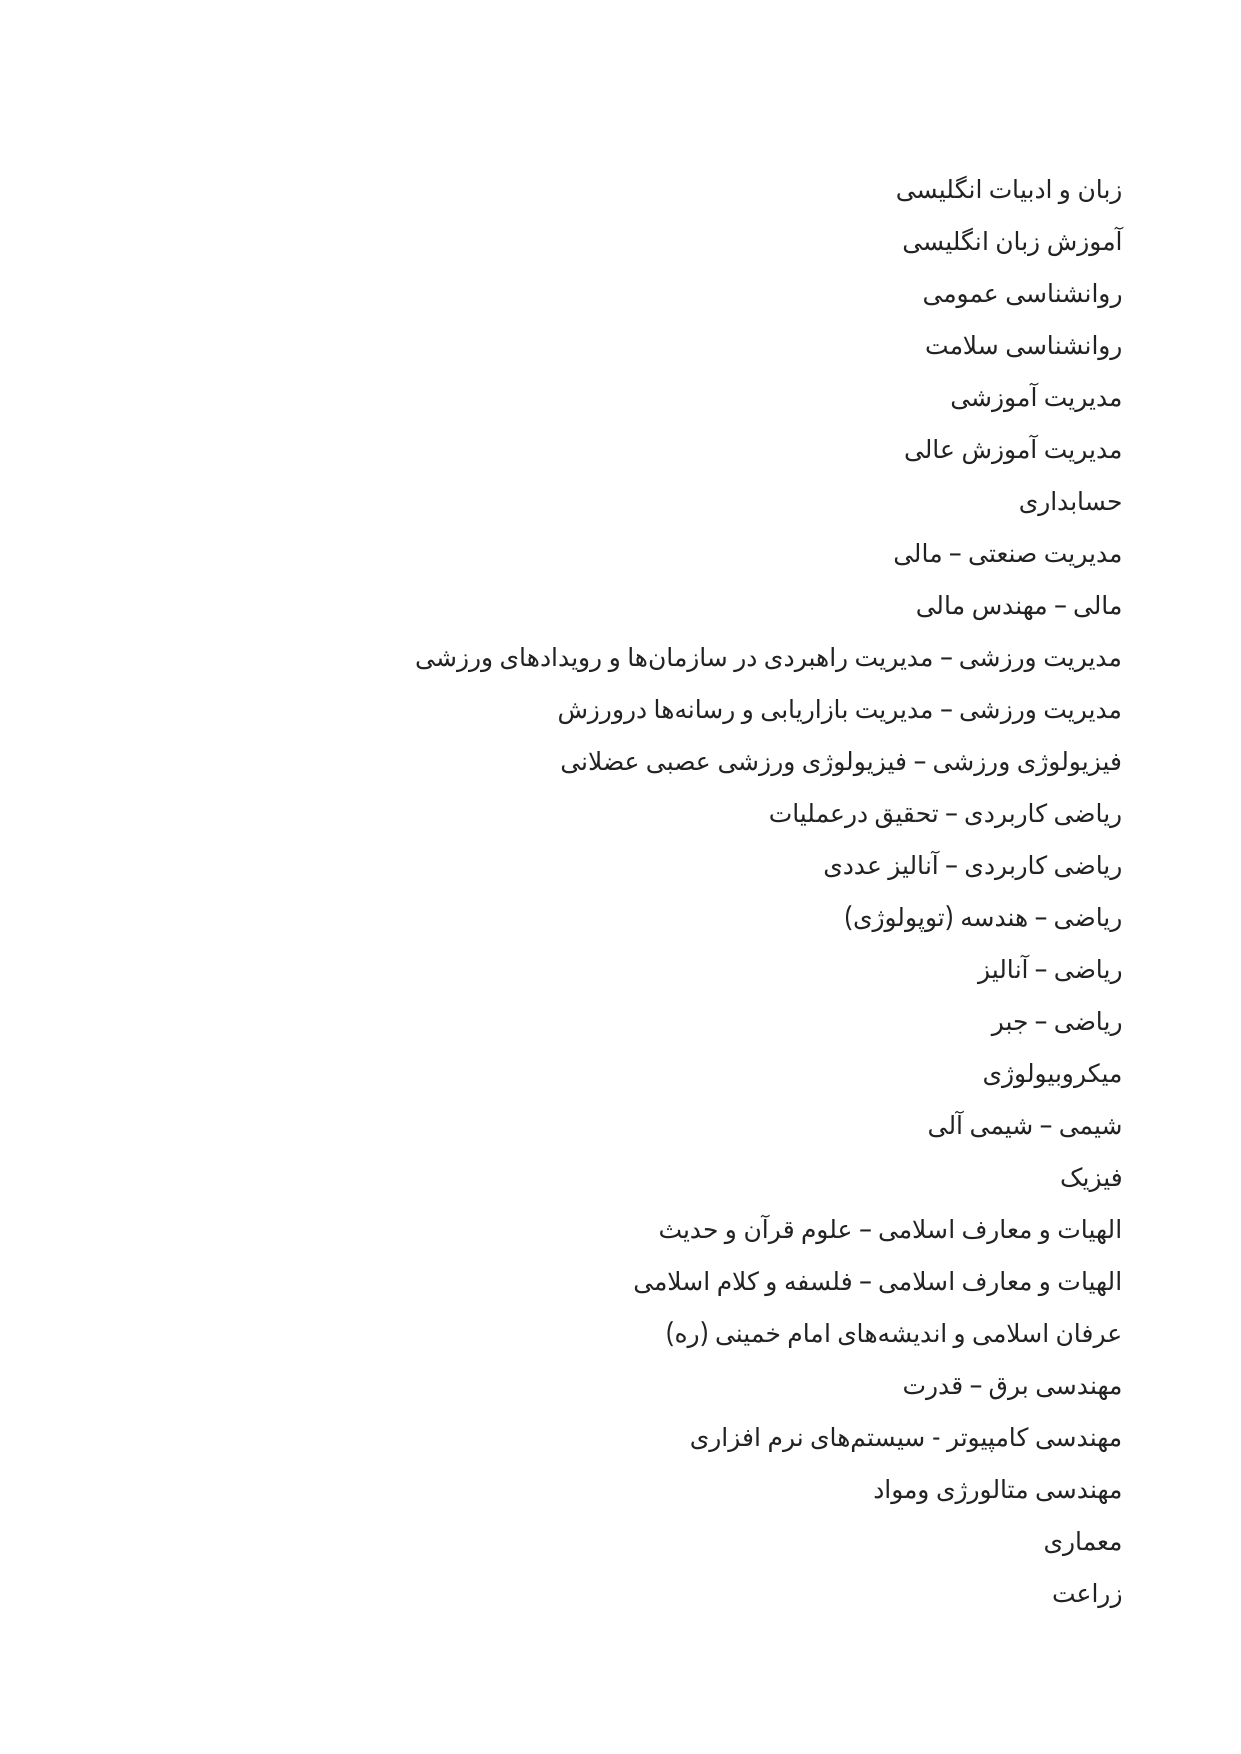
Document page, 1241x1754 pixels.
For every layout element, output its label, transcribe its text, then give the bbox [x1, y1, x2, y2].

text عرفان اسلامی و اندیشه‌های امام خمینی (ره) [118, 1320, 1122, 1352]
text مالی – مهندس مالی [118, 592, 1122, 625]
text الهیات و معارف اسلامی – فلسفه و کلام اسلامی [118, 1268, 1122, 1301]
text فیزیک [118, 1164, 1122, 1197]
text مدیریت ورزشی – مدیریت راهبردی در سازمان‌ها و رویدادهای ورزشی [118, 644, 1122, 677]
text زراعت [118, 1580, 1122, 1612]
text الهیات و معارف اسلامی – علوم قرآن و حدیث [118, 1216, 1122, 1248]
text مدیریت ورزشی – مدیریت بازاریابی و رسانه‌ها درورزش [118, 696, 1122, 729]
text روانشناسی عمومی [118, 280, 1122, 313]
text شیمی – شیمی آلی [118, 1112, 1122, 1144]
text مهندسی کامپیوتر - سیستم‌های نرم افزاری [118, 1424, 1122, 1456]
text مهندسی متالورژی ومواد [118, 1476, 1122, 1508]
text فیزیولوژی ورزشی – فیزیولوژی ورزشی عصبی عضلانی [118, 748, 1122, 781]
text معماری [118, 1528, 1122, 1560]
text مدیریت صنعتی – مالی [118, 540, 1122, 573]
text روانشناسی سلامت [118, 332, 1122, 365]
text مدیریت آموزشی [118, 384, 1122, 417]
text زبان و ادبیات انگلیسی [118, 176, 1122, 209]
text مدیریت آموزش عالی [118, 436, 1122, 469]
text ریاضی – هندسه (توپولوژی) [118, 904, 1122, 937]
text ریاضی کاربردی – تحقیق درعملیات [118, 800, 1122, 833]
text حسابداری [118, 488, 1122, 521]
text آموزش زبان انگلیسی [118, 228, 1122, 261]
text ریاضی کاربردی – آنالیز عددی [118, 852, 1122, 885]
text ریاضی – آنالیز [118, 956, 1122, 989]
text میکروبیولوژی [118, 1060, 1122, 1093]
text ریاضی – جبر [118, 1008, 1122, 1041]
text مهندسی برق – قدرت [118, 1372, 1122, 1404]
